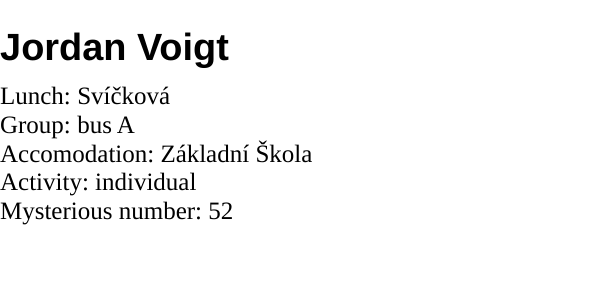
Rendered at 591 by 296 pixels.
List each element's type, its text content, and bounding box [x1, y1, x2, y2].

text Accomodation: Základní Škola [0, 139, 591, 167]
subtitle Jordan Voigt [0, 25, 591, 69]
text Activity: individual [0, 167, 591, 196]
text Mysterious number: 52 [0, 196, 591, 225]
text Group: bus A [0, 110, 591, 139]
text Lunch: Svíčková [0, 81, 591, 110]
